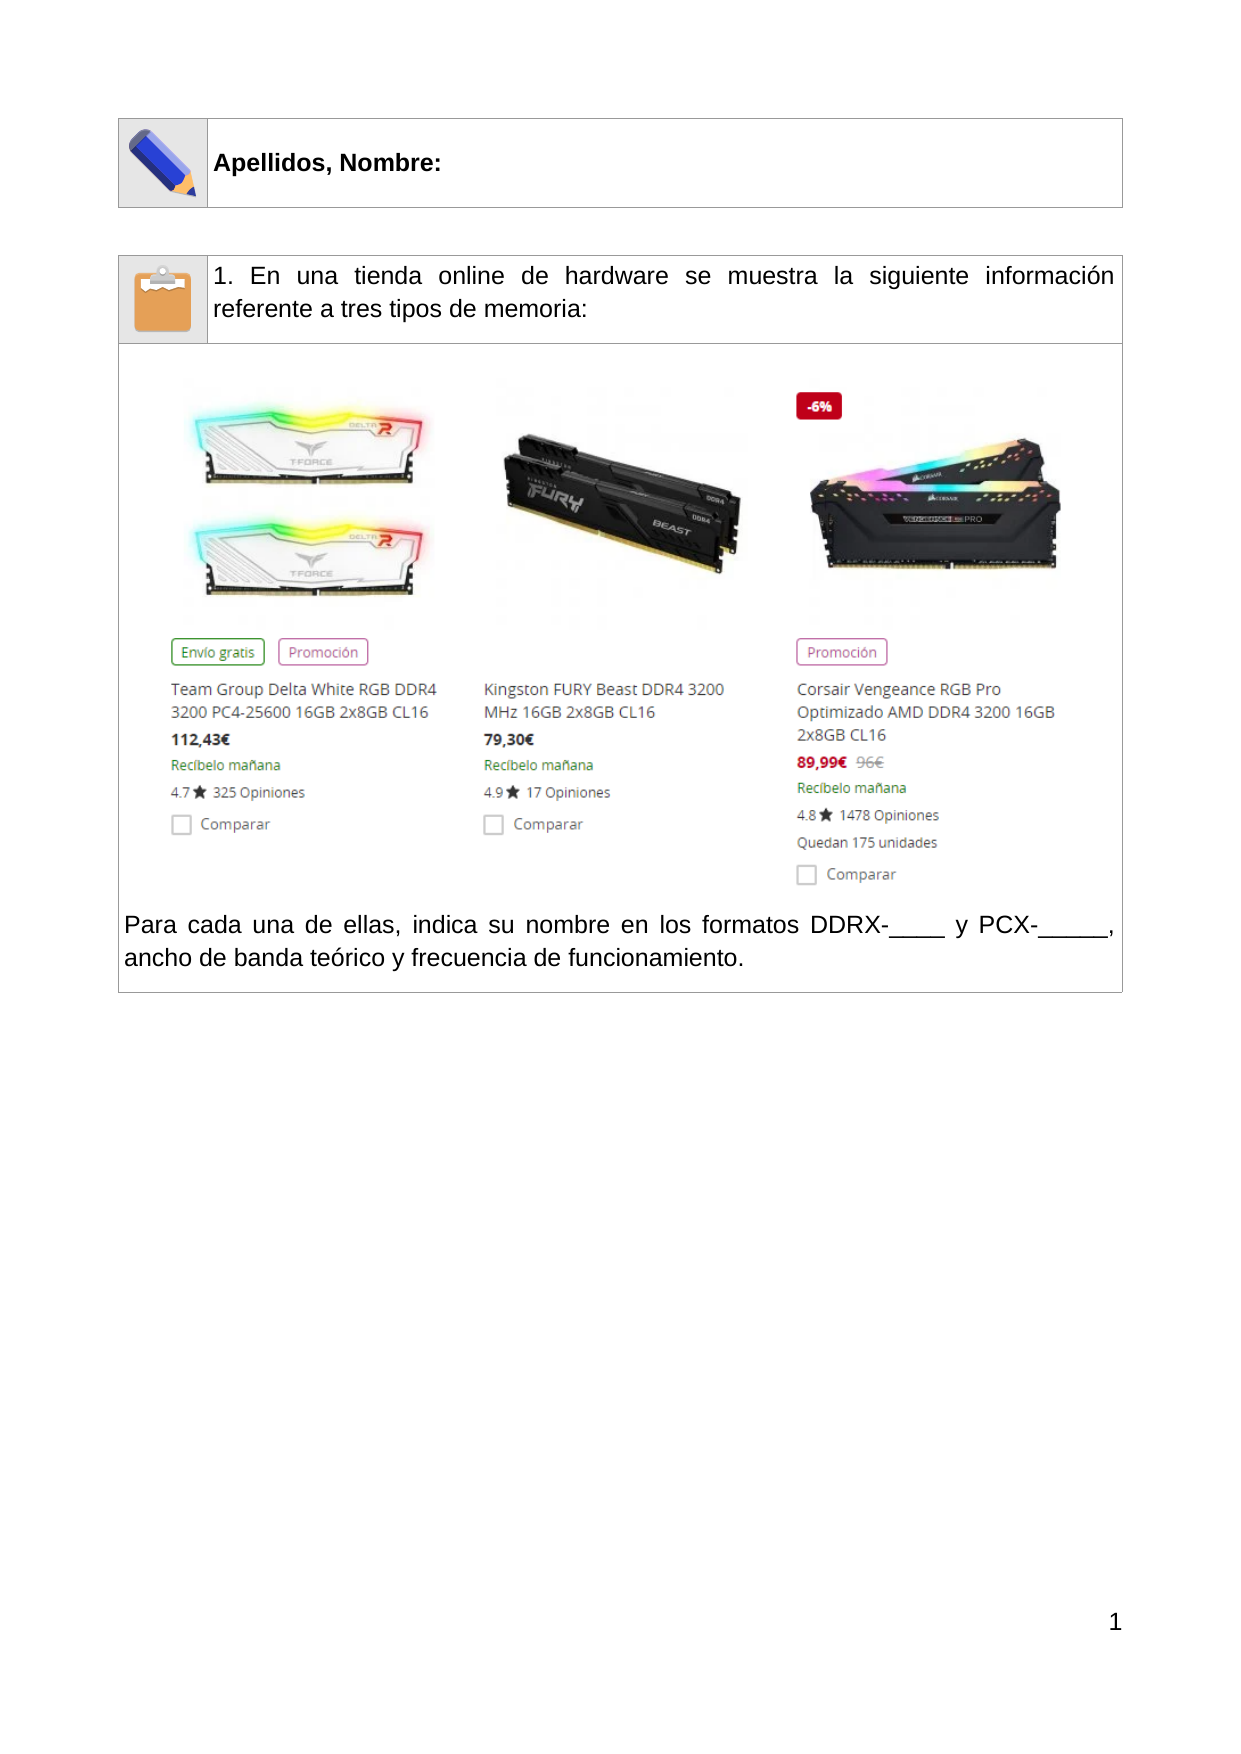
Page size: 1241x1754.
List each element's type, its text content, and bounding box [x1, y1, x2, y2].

table_header [119, 119, 207, 207]
table_cell Para cada una de ellas, indica su nombre en los formatos DDRX-____ y PCX-_____, ancho de banda teórico y frecuencia de funcionamiento. [119, 344, 1122, 992]
table_header 1. En una tienda online de hardware se muestra la siguiente información referente a tres tipos de memoria: [208, 256, 1122, 343]
picture [168, 349, 1072, 891]
table_header Apellidos, Nombre: [208, 119, 1122, 207]
table_header [119, 256, 207, 343]
